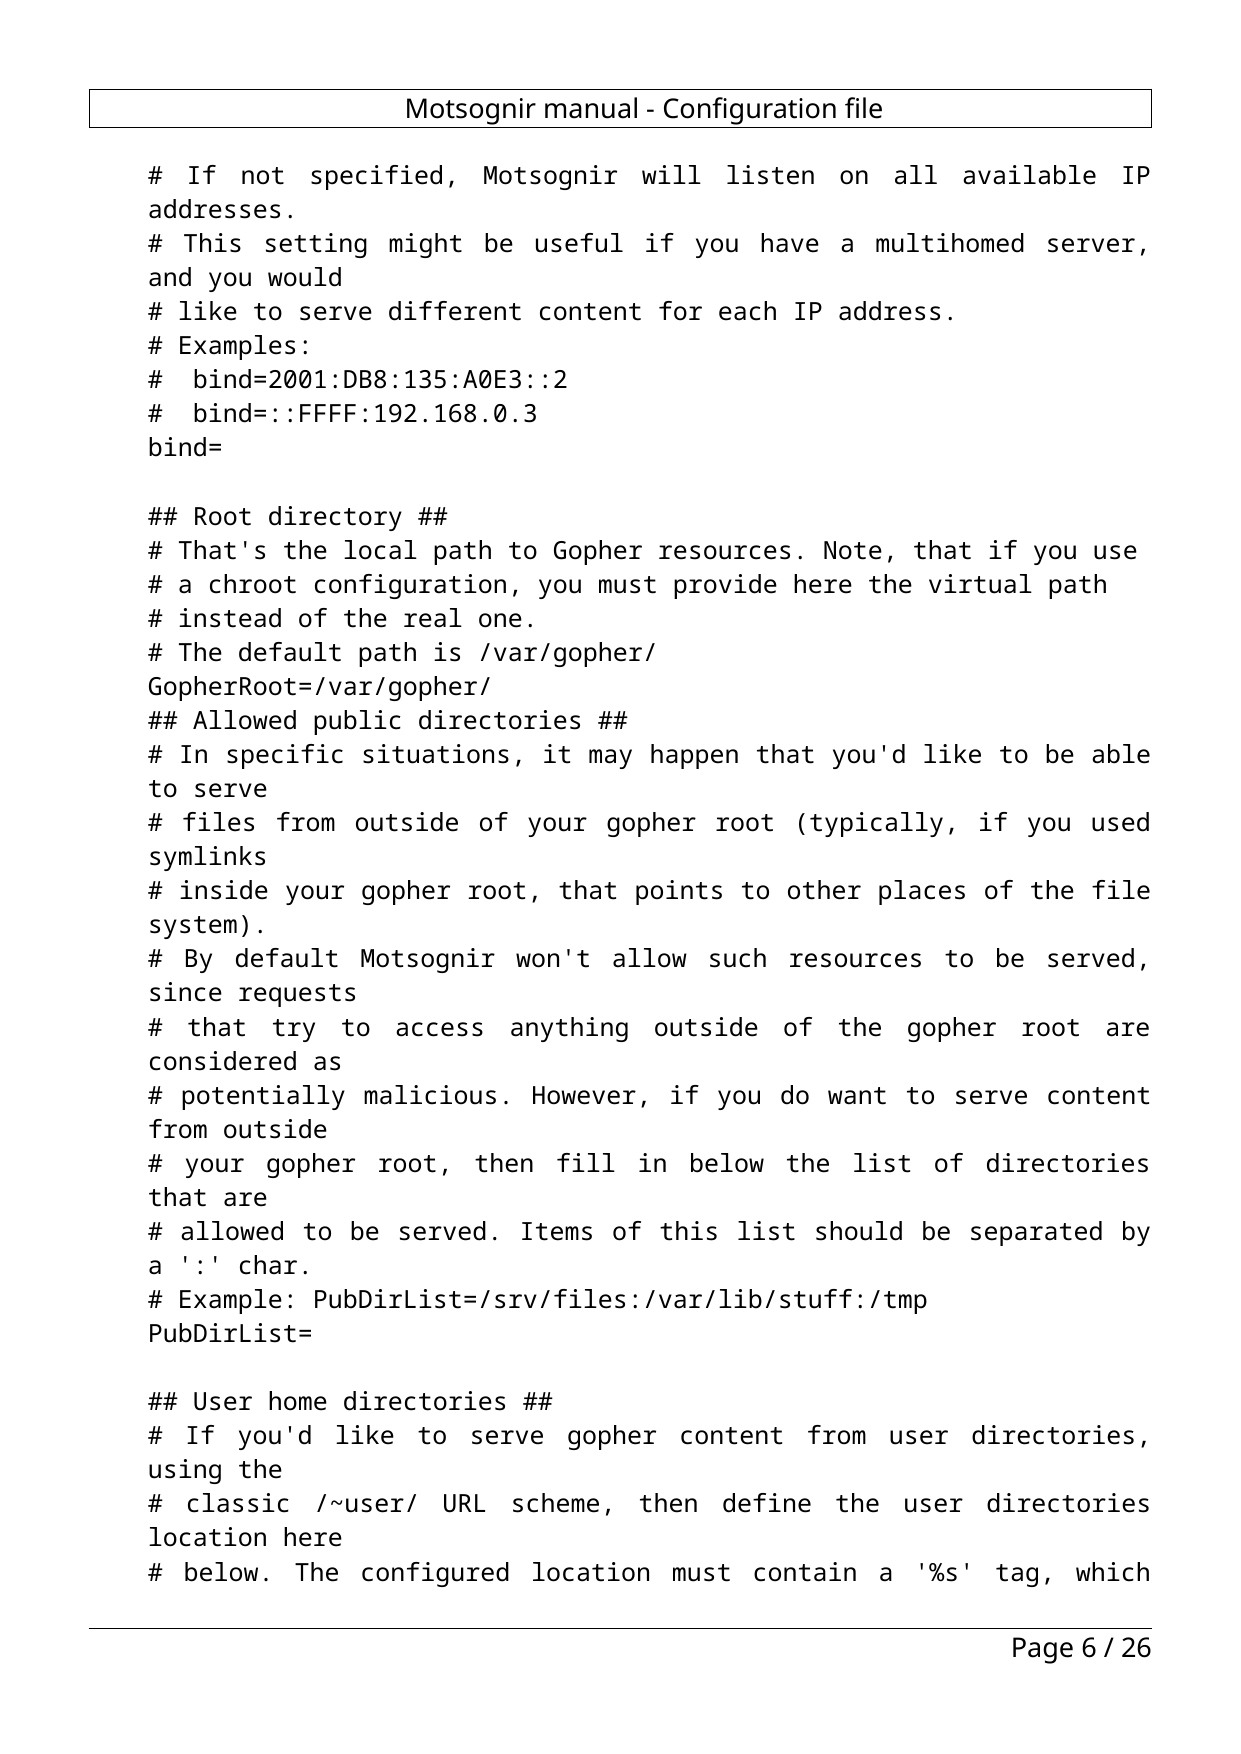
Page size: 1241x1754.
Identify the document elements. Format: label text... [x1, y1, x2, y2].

text # If you'd like to serve gopher content from user directories, using the [148, 1418, 1152, 1486]
text # instead of the real one. [148, 600, 1152, 634]
text # a chroot configuration, you must provide here the virtual path [148, 566, 1152, 600]
text ## User home directories ## [148, 1384, 1152, 1418]
text # That's the local path to Gopher resources. Note, that if you use [148, 532, 1152, 566]
text # files from outside of your gopher root (typically, if you used symlinks [148, 805, 1152, 873]
text PubDirList= [148, 1316, 1152, 1350]
text # Example: PubDirList=/srv/files:/var/lib/stuff:/tmp [148, 1282, 1152, 1316]
text # Examples: [148, 328, 1152, 362]
text # If not specified, Motsognir will listen on all available IP addresses. [148, 158, 1152, 226]
text # allowed to be served. Items of this list should be separated by a ':' char. [148, 1213, 1152, 1282]
text # inside your gopher root, that points to other places of the file system). [148, 873, 1152, 941]
text # that try to access anything outside of the gopher root are considered as [148, 1009, 1152, 1077]
text bind= [148, 430, 1152, 464]
text # bind=2001:DB8:135:A0E3::2 [148, 362, 1152, 396]
text # bind=::FFFF:192.168.0.3 [148, 396, 1152, 430]
text # potentially malicious. However, if you do want to serve content from outside [148, 1077, 1152, 1145]
text ## Allowed public directories ## [148, 703, 1152, 737]
text # The default path is /var/gopher/ [148, 634, 1152, 668]
text # In specific situations, it may happen that you'd like to be able to serve [148, 737, 1152, 805]
text # your gopher root, then fill in below the list of directories that are [148, 1145, 1152, 1213]
text # classic /~user/ URL scheme, then define the user directories location here [148, 1486, 1152, 1554]
text # like to serve different content for each IP address. [148, 294, 1152, 328]
text GopherRoot=/var/gopher/ [148, 668, 1152, 703]
text ## Root directory ## [148, 498, 1152, 532]
text # This setting might be useful if you have a multihomed server, and you would [148, 226, 1152, 294]
text # below. The configured location must contain a '%s' tag, which [148, 1554, 1152, 1588]
text # By default Motsognir won't allow such resources to be served, since requests [148, 941, 1152, 1009]
